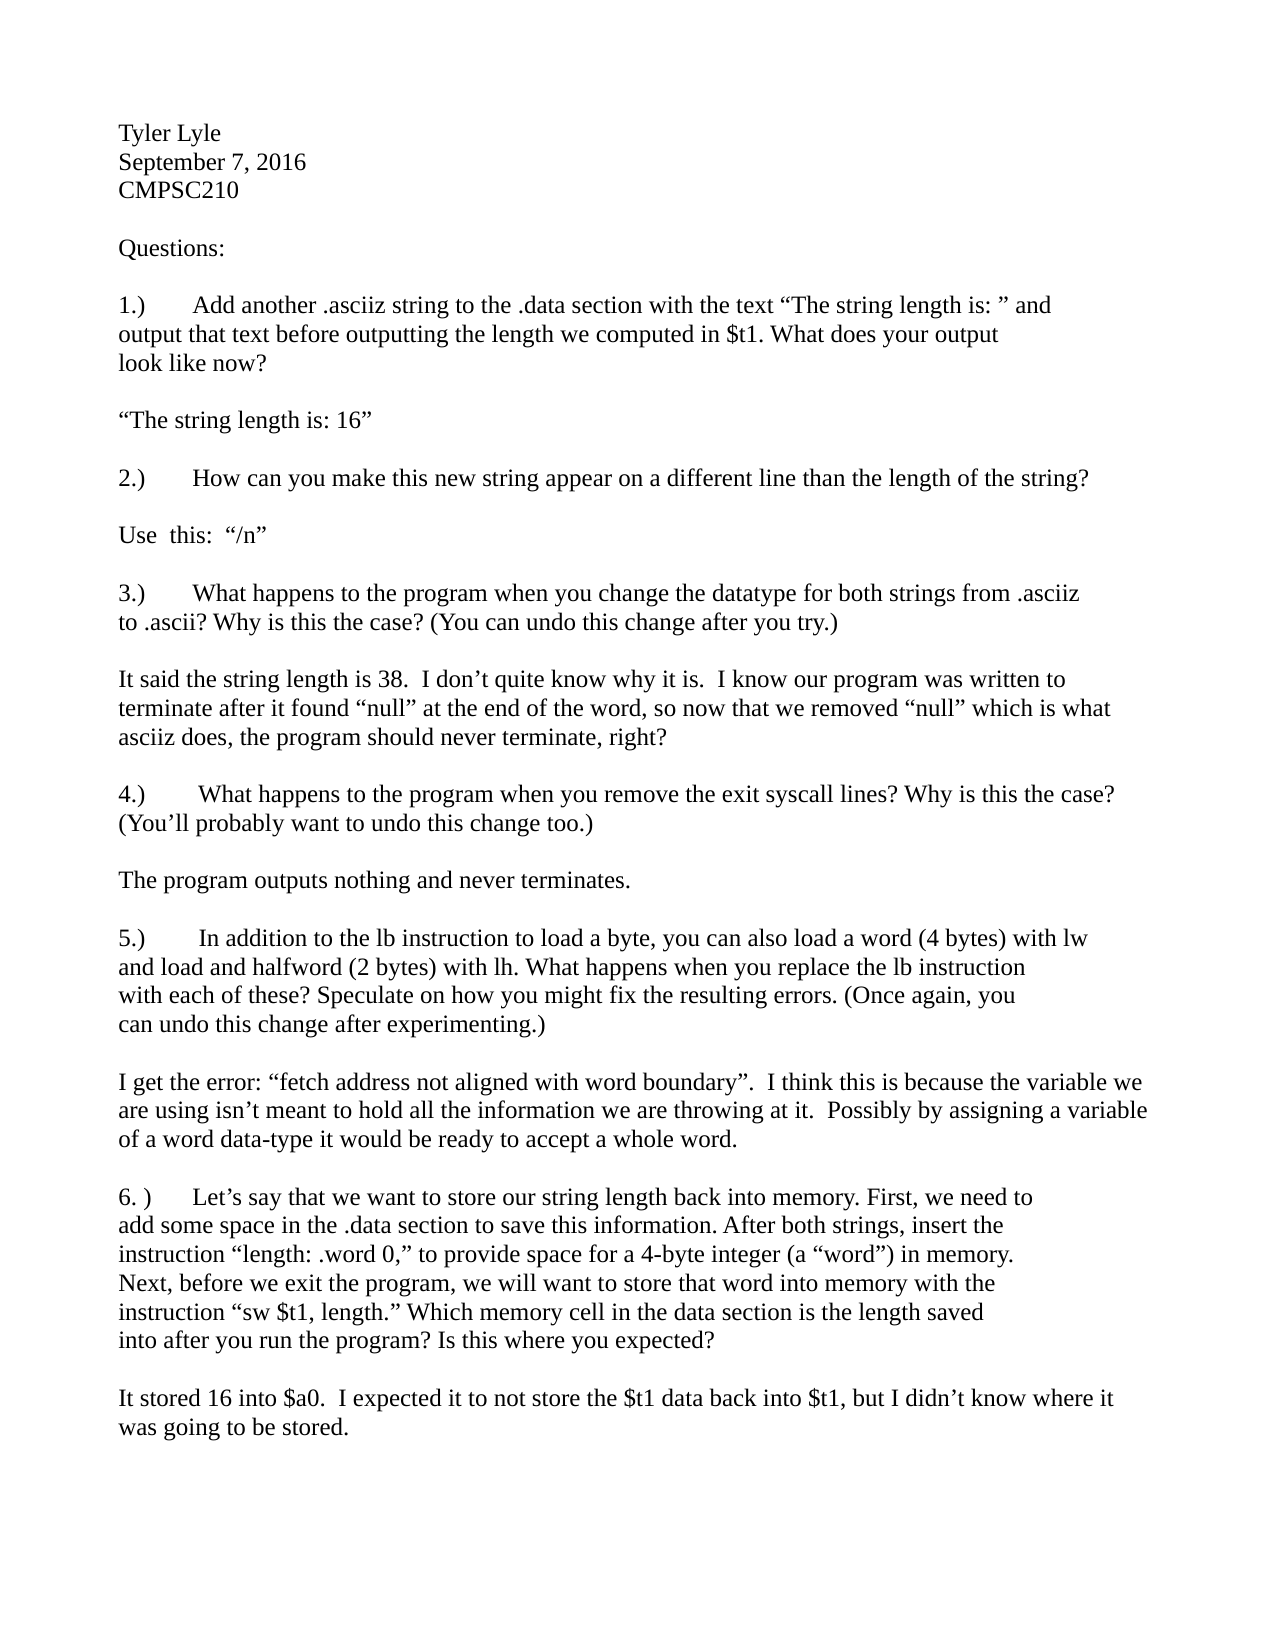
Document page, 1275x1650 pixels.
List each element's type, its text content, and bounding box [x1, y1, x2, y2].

text Questions: [118, 233, 1157, 262]
text with each of these? Speculate on how you might fix the resulting errors. (Once again, you [118, 981, 1157, 1009]
text I get the error: “fetch address not aligned with word boundary”. I think this is because the variable we are using isn’t meant to hold all the information we are throwing at it. Possibly by assigning a variable of a word data-type it would be ready to accept a whole word. [118, 1067, 1157, 1153]
text 1.) Add another .asciiz string to the .data section with the text “The string length is: ” and [118, 291, 1157, 319]
text September 7, 2016 [118, 147, 1157, 176]
text It stored 16 into $a0. I expected it to not store the $t1 data back into $t1, but I didn’t know where it was going to be stored. [118, 1383, 1157, 1441]
text 3.) What happens to the program when you change the datatype for both strings from .asciiz [118, 578, 1157, 607]
text instruction “length: .word 0,” to provide space for a 4-byte integer (a “word”) in memory. [118, 1239, 1157, 1268]
text into after you run the program? Is this where you expected? [118, 1326, 1157, 1354]
text 4.) What happens to the program when you remove the exit syscall lines? Why is this the case? [118, 779, 1157, 808]
text It said the string length is 38. I don’t quite know why it is. I know our program was written to terminate after it found “null” at the end of the word, so now that we removed “null” which is what asciiz does, the program should never terminate, right? [118, 664, 1157, 751]
text output that text before outputting the length we computed in $t1. What does your output [118, 319, 1157, 348]
text to .ascii? Why is this the case? (You can undo this change after you try.) [118, 607, 1157, 636]
text look like now? [118, 348, 1157, 377]
text instruction “sw $t1, length.” Which memory cell in the data section is the length saved [118, 1297, 1157, 1326]
text “The string length is: 16” [118, 406, 1157, 434]
text add some space in the .data section to save this information. After both strings, insert the [118, 1211, 1157, 1239]
text (You’ll probably want to undo this change too.) [118, 808, 1157, 837]
text 6. ) Let’s say that we want to store our string length back into memory. First, we need to [118, 1182, 1157, 1211]
text The program outputs nothing and never terminates. [118, 866, 1157, 894]
text 5.) In addition to the lb instruction to load a byte, you can also load a word (4 bytes) with lw [118, 923, 1157, 952]
text and load and halfword (2 bytes) with lh. What happens when you replace the lb instruction [118, 952, 1157, 981]
text Use this: “/n” [118, 521, 1157, 549]
text Tyler Lyle [118, 118, 1157, 147]
text CMPSC210 [118, 176, 1157, 204]
text can undo this change after experimenting.) [118, 1009, 1157, 1038]
text 2.) How can you make this new string appear on a different line than the length of the string? [118, 463, 1157, 492]
text Next, before we exit the program, we will want to store that word into memory with the [118, 1268, 1157, 1297]
